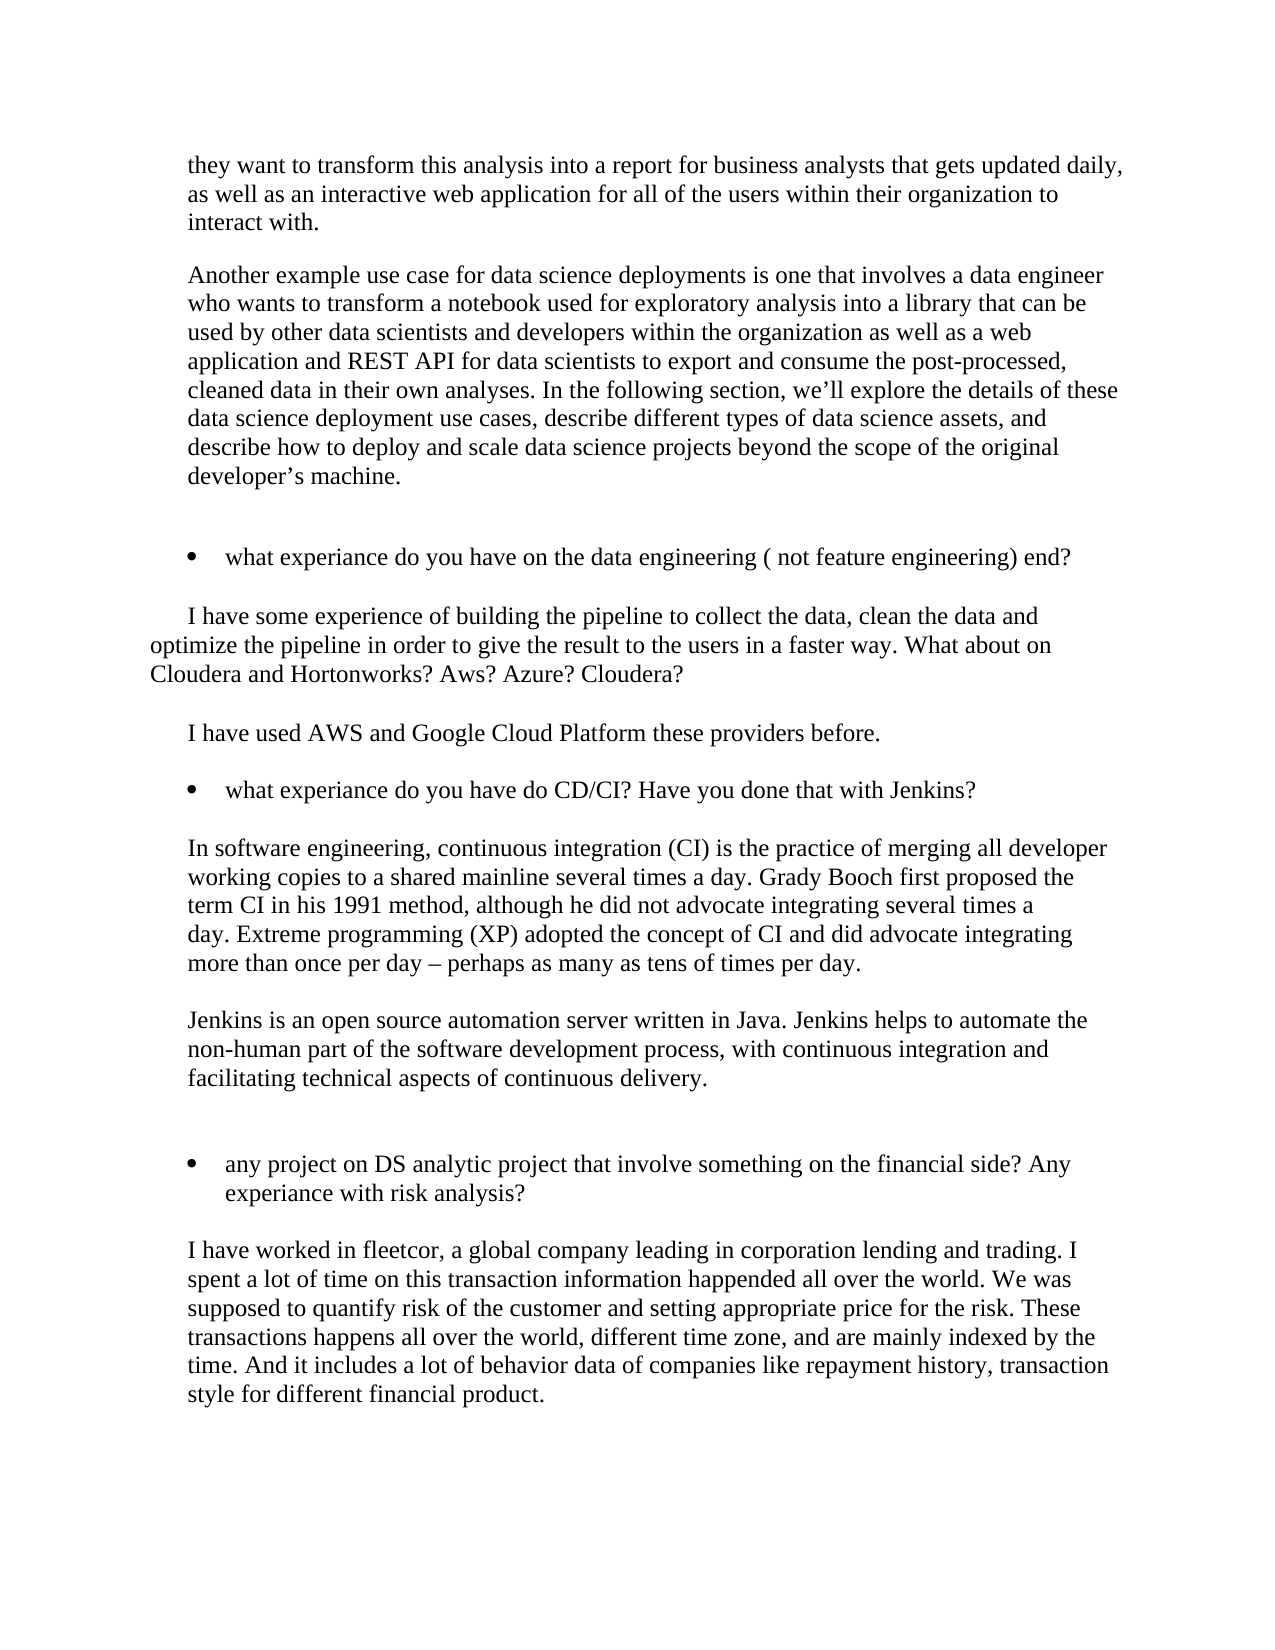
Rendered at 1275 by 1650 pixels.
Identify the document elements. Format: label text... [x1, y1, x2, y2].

list what experiance do you have do CD/CI? Have you done that with Jenkins? [187, 775, 1125, 833]
text In software engineering, continuous integration (CI) is the practice of merging all developer working copies to a shared mainline several times a day. Grady Booch first proposed the term CI in his 1991 method, although he did not advocate integrating several times a day. Extreme programming (XP) adopted the concept of CI and did advocate integrating more than once per day – perhaps as many as tens of times per day. [187, 833, 1125, 977]
list any project on DS analytic project that involve something on the financial side? Any experiance with risk analysis? [187, 1149, 1125, 1235]
text they want to transform this analysis into a report for business analysts that gets updated daily, as well as an interactive web application for all of the users within their organization to interact with. [187, 150, 1125, 236]
text I have worked in fleetcor, a global company leading in corporation lending and trading. I spent a lot of time on this transaction information happended all over the world. We was supposed to quantify risk of the customer and setting appropriate price for the risk. These transactions happens all over the world, different time zone, and are mainly indexed by the time. And it includes a lot of behavior data of companies like repayment history, transaction style for different financial product. [187, 1235, 1125, 1408]
text Jenkins is an open source automation server written in Java. Jenkins helps to automate the non-human part of the software development process, with continuous integration and facilitating technical aspects of continuous delivery. [187, 1005, 1125, 1092]
text Another example use case for data science deployments is one that involves a data engineer who wants to transform a notebook used for exploratory analysis into a library that can be used by other data scientists and developers within the organization as well as a web application and REST API for data scientists to export and consume the post-processed, cleaned data in their own analyses. In the following section, we’ll explore the details of these data science deployment use cases, describe different types of data science assets, and describe how to deploy and scale data science projects beyond the scope of the original developer’s machine. [187, 260, 1125, 490]
list what experiance do you have on the data engineering ( not feature engineering) end? [187, 542, 1125, 571]
text I have used AWS and Google Cloud Platform these providers before. [187, 718, 1125, 747]
list I have some experience of building the pipeline to collect the data, clean the data and optimize the pipeline in order to give the result to the users in a faster way. What about on Cloudera and Hortonworks? Aws? Azure? Cloudera? [150, 601, 1125, 718]
